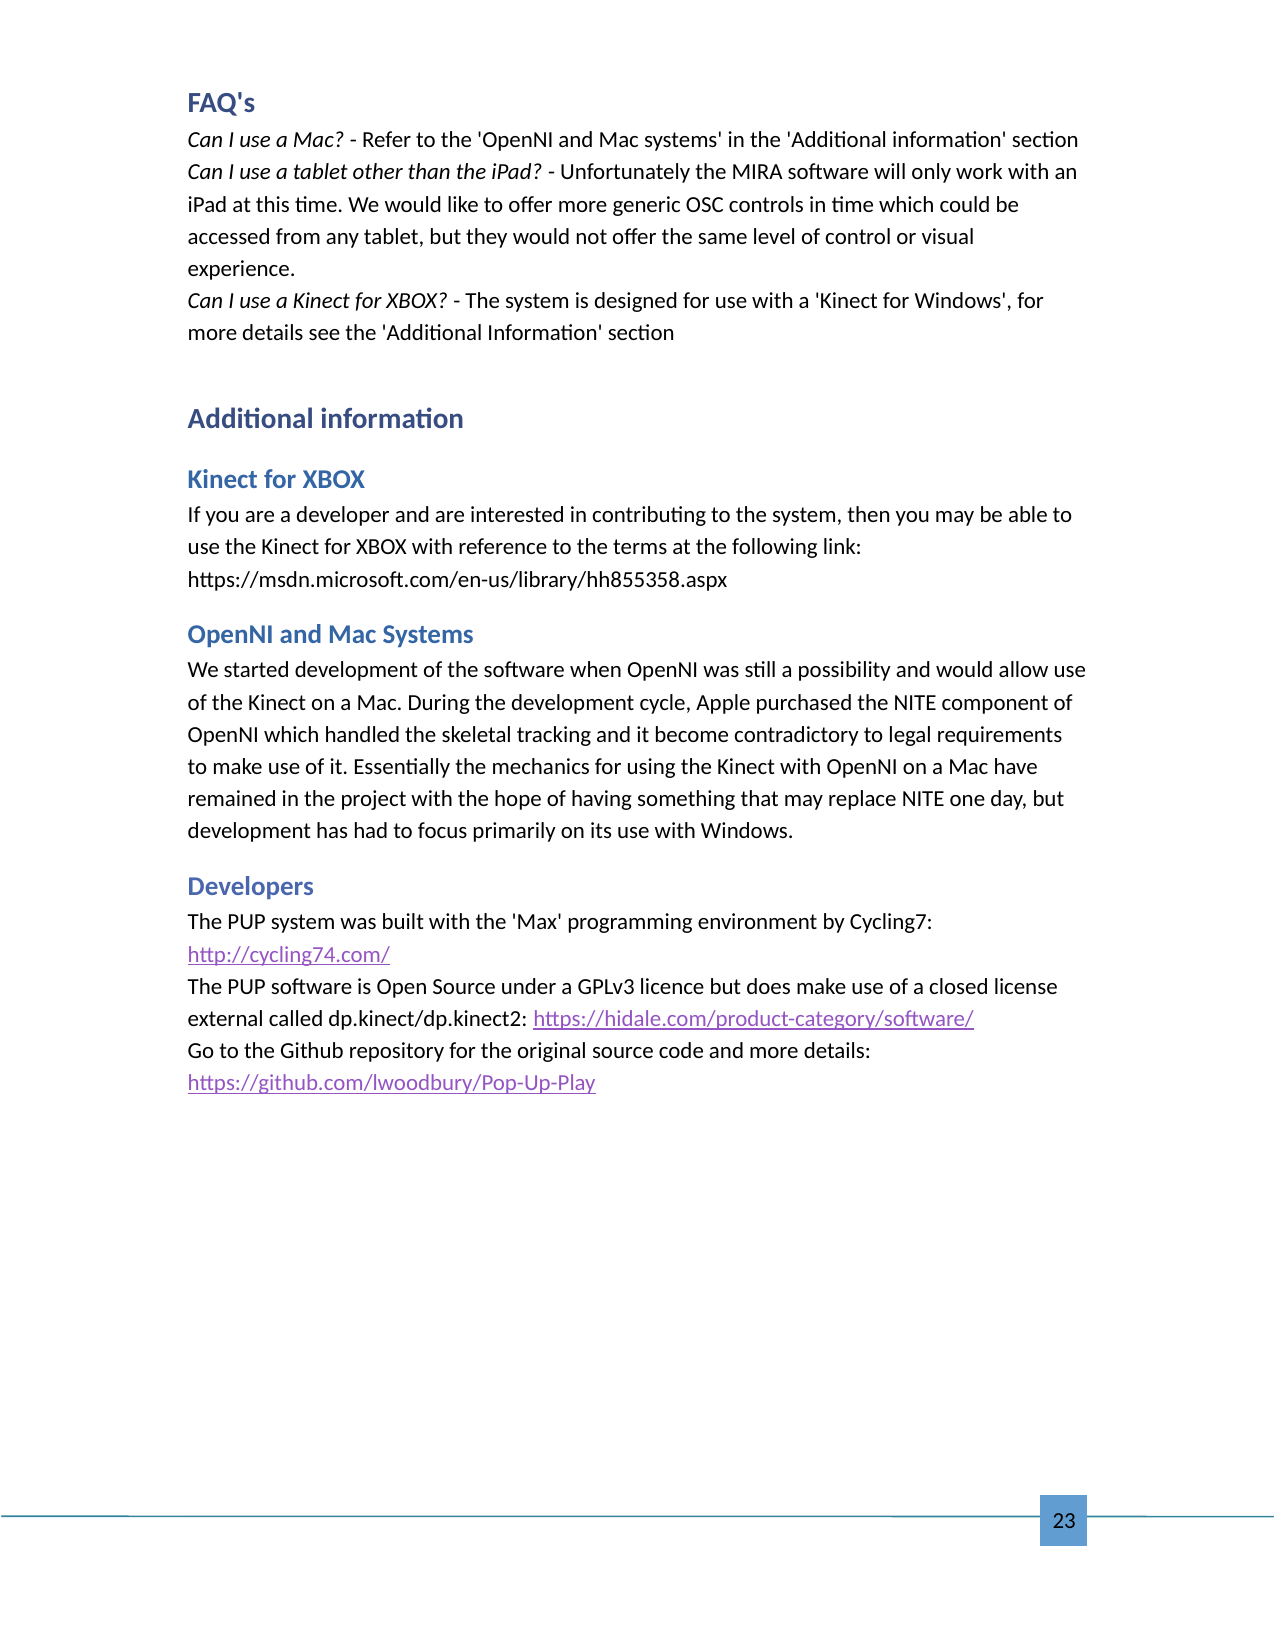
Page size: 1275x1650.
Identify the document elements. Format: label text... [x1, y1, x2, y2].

text Can I use a Kinect for XBOX? - The system is designed for use with a 'Kinect for Windows', for more details see the 'Additional Information' section [187, 286, 1087, 346]
subtitle Developers [187, 869, 1087, 903]
subtitle Additional information [187, 401, 1087, 436]
text Can I use a tablet other than the iPad? - Unfortunately the MIRA software will only work with an iPad at this time. We would like to offer more generic OSC controls in time which could be accessed from any tablet, but they would not offer the same level of control or visual experience. [187, 157, 1087, 282]
text Can I use a Mac? - Refer to the 'OpenNI and Mac systems' in the 'Additional information' section [187, 125, 1087, 153]
text https://msdn.microsoft.com/en-us/library/hh855358.aspx [187, 565, 1087, 593]
subtitle OpenNI and Mac Systems [187, 618, 1087, 651]
text If you are a developer and are interested in contributing to the system, then you may be able to use the Kinect for XBOX with reference to the terms at the following link: [187, 500, 1087, 561]
text The PUP system was built with the 'Max' programming environment by Cycling7: http://cycling74.com/ [187, 907, 1087, 968]
text Go to the Github repository for the original source code and more details: https://github.com/lwoodbury/Pop-Up-Play [187, 1036, 1087, 1096]
text The PUP software is Open Source under a GPLv3 licence but does make use of a closed license external called dp.kinect/dp.kinect2: https://hidale.com/product-category/software/ [187, 972, 1087, 1032]
text We started development of the software when OpenNI was still a possibility and would allow use of the Kinect on a Mac. During the development cycle, Apple purchased the NITE component of OpenNI which handled the skeletal tracking and it become contradictory to legal requirements to make use of it. Essentially the mechanics for using the Kinect with OpenNI on a Mac have remained in the project with the hope of having something that may replace NITE one day, but development has had to focus primarily on its use with Windows. [187, 656, 1087, 844]
subtitle Kinect for XBOX [187, 462, 1087, 495]
subtitle FAQ's [187, 84, 1087, 120]
